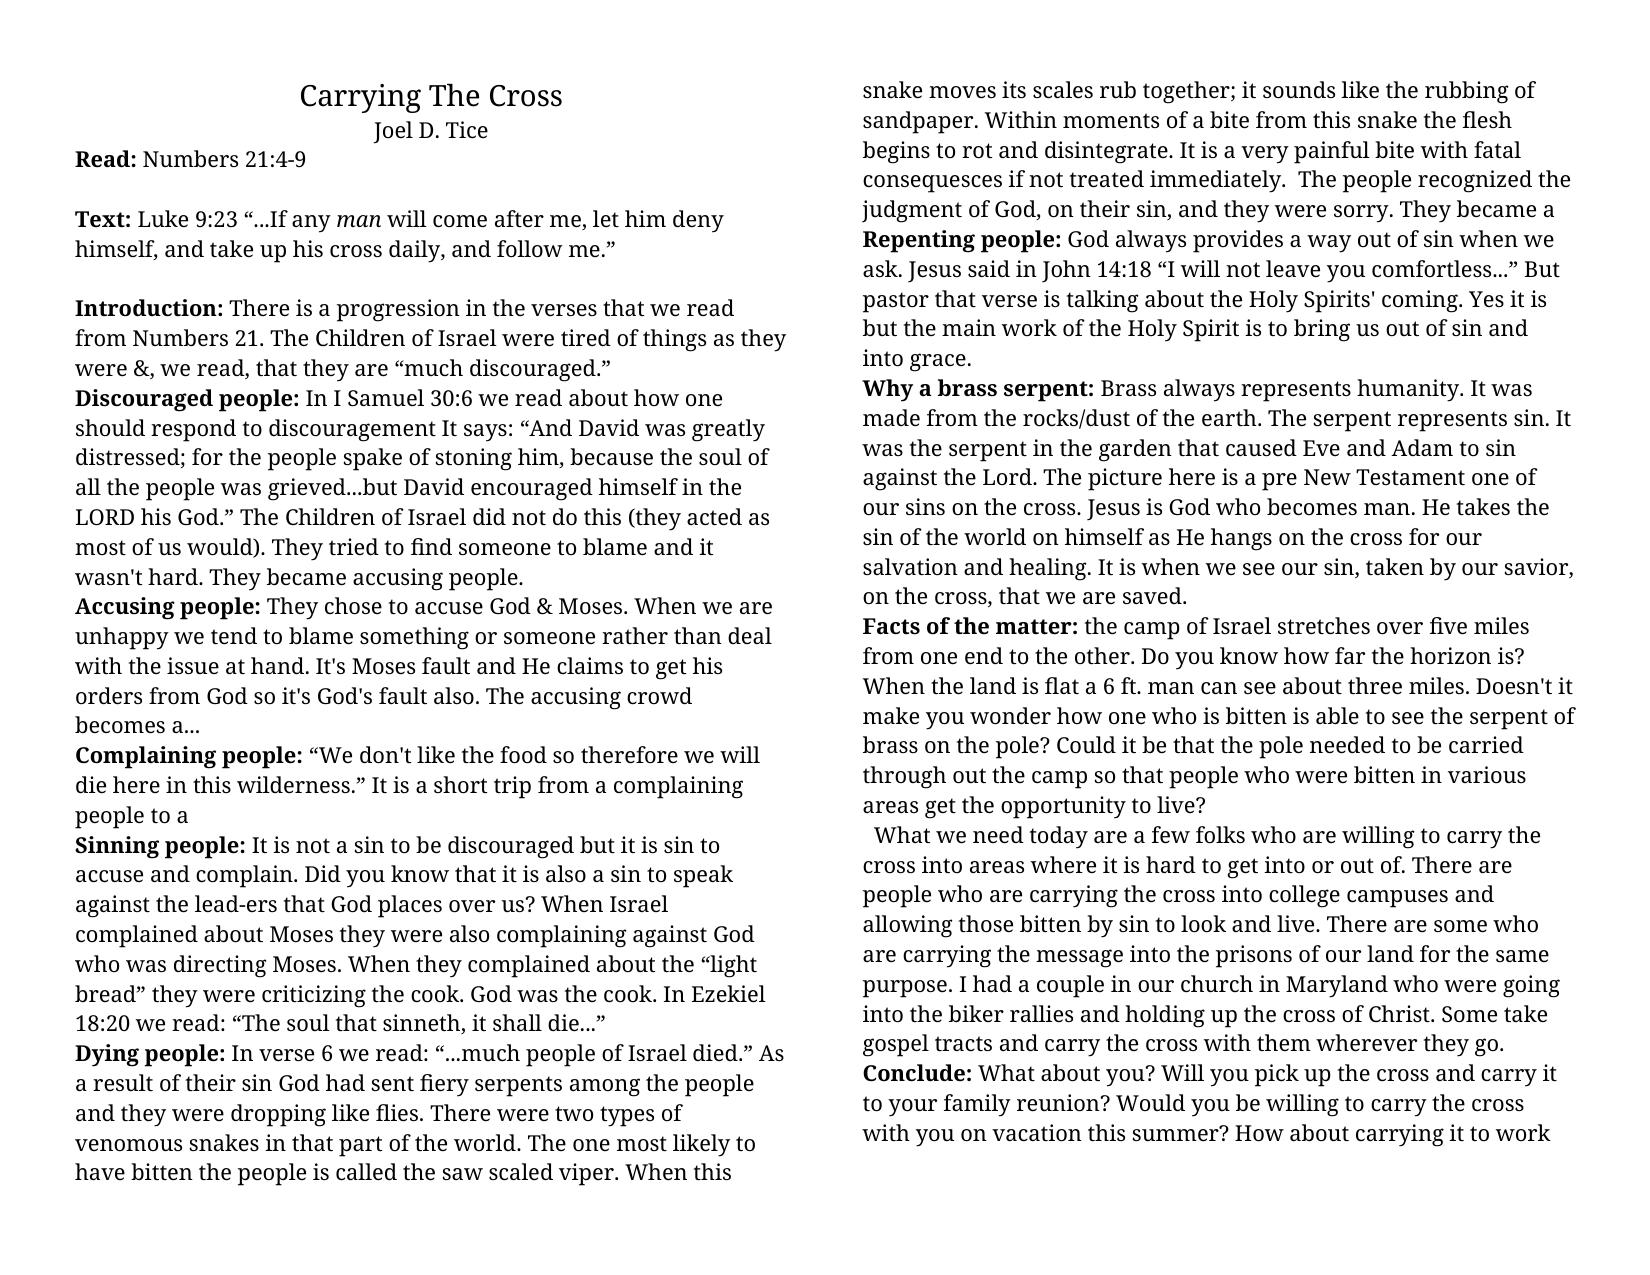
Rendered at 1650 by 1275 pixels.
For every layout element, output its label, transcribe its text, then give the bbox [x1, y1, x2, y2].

subtitle Conclude: What about you? Will you pick up the cross and carry it to your family reunion? Would you be willing to carry the cross with you on vacation this summer? How about carrying it to work [862, 1058, 1575, 1147]
text Carrying The Cross [75, 75, 787, 115]
text Text: Luke 9:23 “...If any man will come after me, let him deny himself, and take up his cross daily, and follow me.” [75, 204, 787, 264]
subtitle Complaining people: “We don't like the food so therefore we will die here in this wilderness.” It is a short trip from a complaining people to a [75, 740, 787, 830]
text Joel D. Tice [75, 115, 787, 144]
subtitle Dying people: In verse 6 we read: “...much people of Israel died.” As a result of their sin God had sent fiery serpents among the people and they were dropping like flies. There were two types of venomous snakes in that part of the world. The one most likely to have bitten the people is called the saw scaled viper. When this [75, 1038, 787, 1187]
subtitle Why a brass serpent: Brass always represents humanity. It was made from the rocks/dust of the earth. The serpent represents sin. It was the serpent in the garden that caused Eve and Adam to sin against the Lord. The picture here is a pre New Testament one of our sins on the cross. Jesus is God who becomes man. He takes the sin of the world on himself as He hangs on the cross for our salvation and healing. It is when we see our sin, taken by our savior, on the cross, that we are saved. [862, 373, 1575, 611]
subtitle Introduction: There is a progression in the verses that we read from Numbers 21. The Children of Israel were tired of things as they were &, we read, that they are “much discouraged.” [75, 293, 787, 383]
subtitle Sinning people: It is not a sin to be discouraged but it is sin to accuse and complain. Did you know that it is also a sin to speak against the lead-ers that God places over us? When Israel complained about Moses they were also complaining against God who was directing Moses. When they complained about the “light bread” they were criticizing the cook. God was the cook. In Ezekiel 18:20 we read: “The soul that sinneth, it shall die...” [75, 830, 787, 1038]
subtitle Facts of the matter: the camp of Israel stretches over five miles from one end to the other. Do you know how far the horizon is? When the land is flat a 6 ft. man can see about three miles. Doesn't it make you wonder how one who is bitten is able to see the serpent of brass on the pole? Could it be that the pole needed to be carried through out the camp so that people who were bitten in various areas get the opportunity to live? [862, 611, 1575, 820]
text Read: Numbers 21:4-9 [75, 144, 787, 174]
subtitle What we need today are a few folks who are willing to carry the cross into areas where it is hard to get into or out of. There are people who are carrying the cross into college campuses and allowing those bitten by sin to look and live. There are some who are carrying the message into the prisons of our land for the same purpose. I had a couple in our church in Maryland who were going into the biker rallies and holding up the cross of Christ. Some take gospel tracts and carry the cross with them wherever they go. [862, 820, 1575, 1058]
subtitle snake moves its scales rub together; it sounds like the rubbing of sandpaper. Within moments of a bite from this snake the flesh begins to rot and disintegrate. It is a very painful bite with fatal consequesces if not treated immediately. The people recognized the judgment of God, on their sin, and they were sorry. They became a [862, 75, 1575, 224]
subtitle Repenting people: God always provides a way out of sin when we ask. Jesus said in John 14:18 “I will not leave you comfortless...” But pastor that verse is talking about the Holy Spirits' coming. Yes it is but the main work of the Holy Spirit is to bring us out of sin and into grace. [862, 224, 1575, 373]
subtitle Accusing people: They chose to accuse God & Moses. When we are unhappy we tend to blame something or someone rather than deal with the issue at hand. It's Moses fault and He claims to get his orders from God so it's God's fault also. The accusing crowd becomes a... [75, 591, 787, 740]
subtitle Discouraged people: In I Samuel 30:6 we read about how one should respond to discouragement It says: “And David was greatly distressed; for the people spake of stoning him, because the soul of all the people was grieved...but David encouraged himself in the LORD his God.” The Children of Israel did not do this (they acted as most of us would). They tried to find someone to blame and it wasn't hard. They became accusing people. [75, 383, 787, 591]
